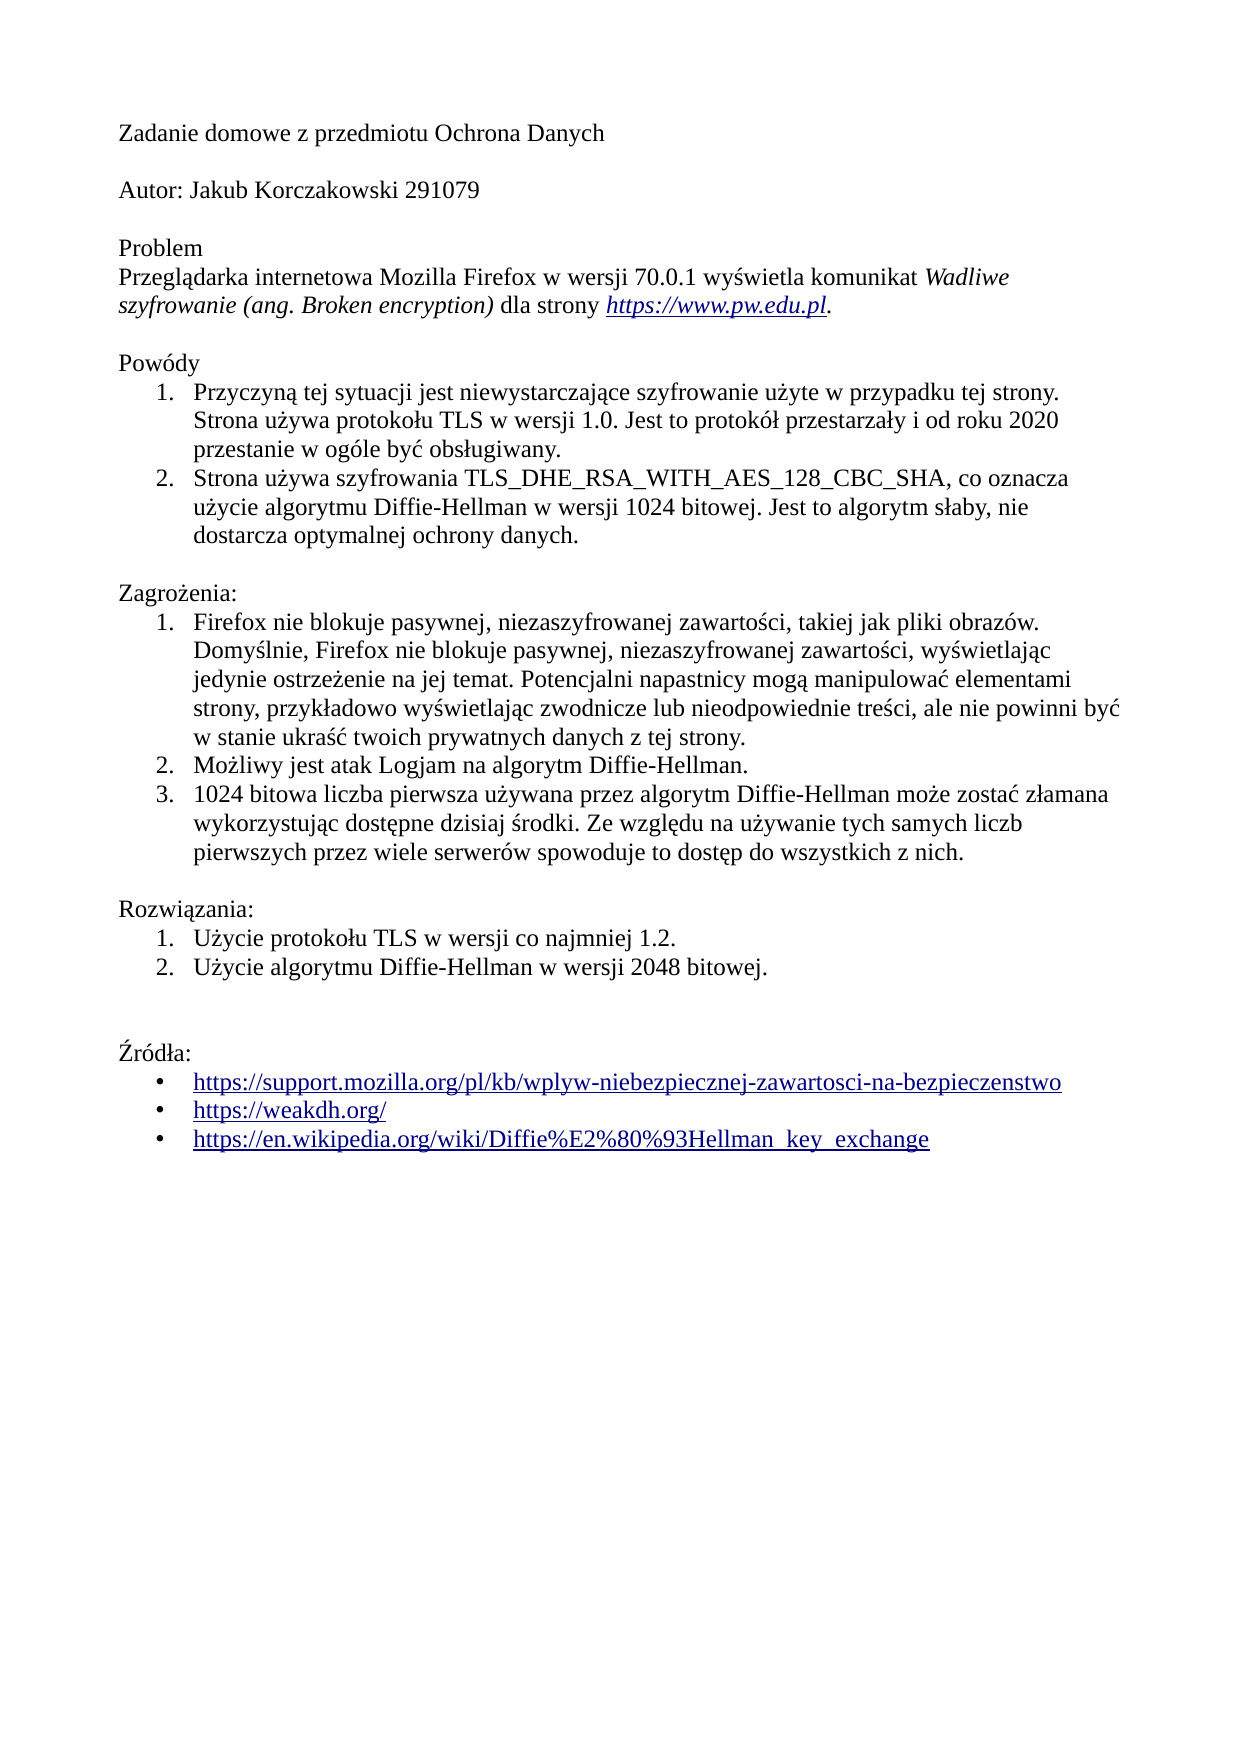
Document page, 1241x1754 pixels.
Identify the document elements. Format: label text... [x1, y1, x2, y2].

text Zagrożenia: [118, 578, 1122, 607]
list Firefox nie blokuje pasywnej, niezaszyfrowanej zawartości, takiej jak pliki obrazów. Domyślnie, Firefox nie blokuje pasywnej, niezaszyfrowanej zawartości, wyświetlając jedynie ostrzeżenie na jej temat. Potencjalni napastnicy mogą manipulować elementami strony, przykładowo wyświetlając zwodnicze lub nieodpowiednie treści, ale nie powinni być w stanie ukraść twoich prywatnych danych z tej strony. [156, 607, 1122, 751]
text Zadanie domowe z przedmiotu Ochrona Danych [118, 118, 1122, 147]
list Możliwy jest atak Logjam na algorytm Diffie-Hellman. [156, 751, 1122, 779]
text Źródła: [118, 1038, 1122, 1067]
list https://support.mozilla.org/pl/kb/wplyw-niebezpiecznej-zawartosci-na-bezpieczenstwo [156, 1067, 1122, 1096]
list Przyczyną tej sytuacji jest niewystarczające szyfrowanie użyte w przypadku tej strony. Strona używa protokołu TLS w wersji 1.0. Jest to protokół przestarzały i od roku 2020 przestanie w ogóle być obsługiwany. [156, 377, 1122, 463]
list 1024 bitowa liczba pierwsza używana przez algorytm Diffie-Hellman może zostać złamana wykorzystując dostępne dzisiaj środki. Ze względu na używanie tych samych liczb pierwszych przez wiele serwerów spowoduje to dostęp do wszystkich z nich. [156, 779, 1122, 866]
text Powódy [118, 348, 1122, 377]
list Strona używa szyfrowania TLS_DHE_RSA_WITH_AES_128_CBC_SHA, co oznacza użycie algorytmu Diffie-Hellman w wersji 1024 bitowej. Jest to algorytm słaby, nie dostarcza optymalnej ochrony danych. [156, 463, 1122, 549]
list https://weakdh.org/ [156, 1096, 1122, 1124]
text Przeglądarka internetowa Mozilla Firefox w wersji 70.0.1 wyświetla komunikat Wadliwe szyfrowanie (ang. Broken encryption) dla strony https://www.pw.edu.pl. [118, 262, 1122, 319]
list Użycie protokołu TLS w wersji co najmniej 1.2. [156, 923, 1122, 952]
text Problem [118, 233, 1122, 262]
list Użycie algorytmu Diffie-Hellman w wersji 2048 bitowej. [156, 952, 1122, 981]
text Autor: Jakub Korczakowski 291079 [118, 176, 1122, 204]
text Rozwiązania: [118, 894, 1122, 923]
list https://en.wikipedia.org/wiki/Diffie%E2%80%93Hellman_key_exchange [156, 1124, 1122, 1153]
